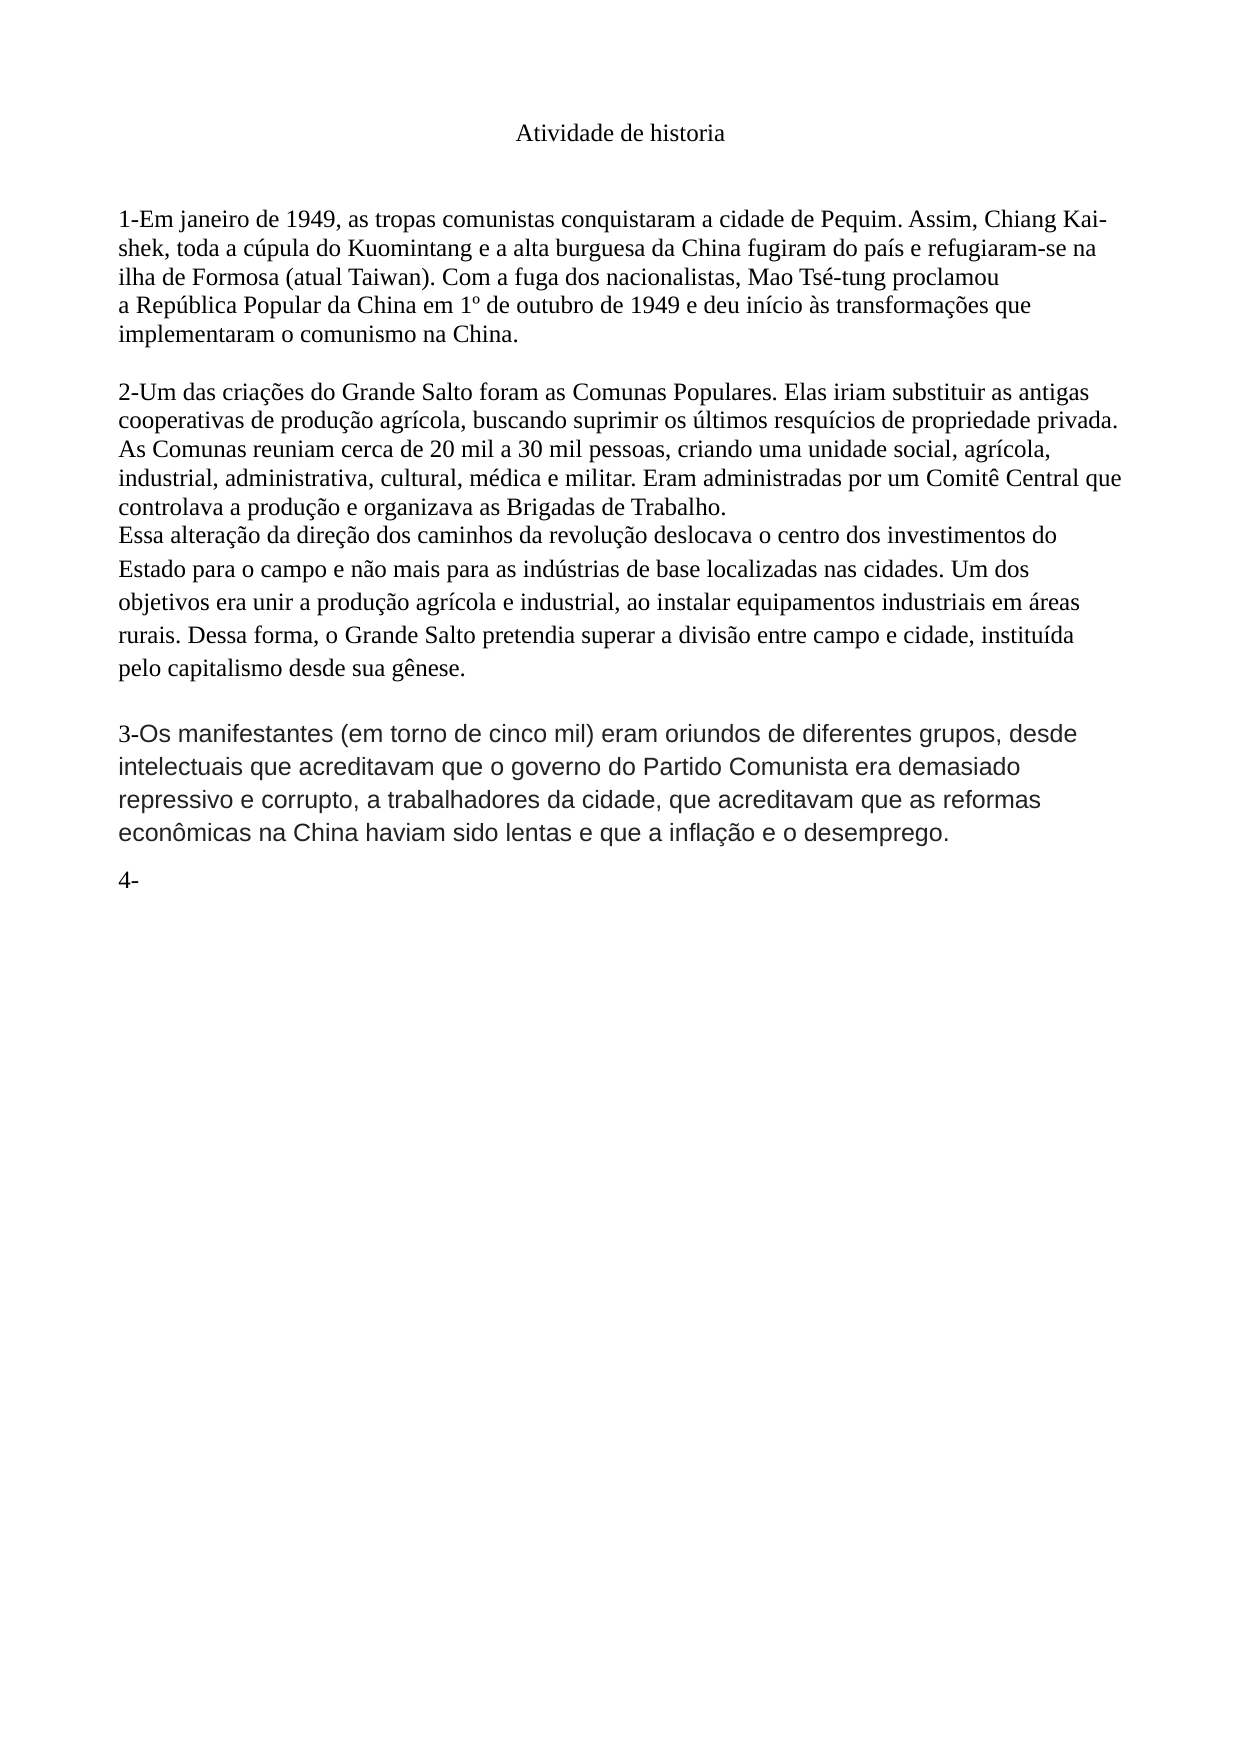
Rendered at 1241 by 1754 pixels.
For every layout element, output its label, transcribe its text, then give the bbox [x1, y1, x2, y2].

text 3-Os manifestantes (em torno de cinco mil) eram oriundos de diferentes grupos, desde intelectuais que acreditavam que o governo do Partido Comunista era demasiado repressivo e corrupto, a trabalhadores da cidade, que acreditavam que as reformas econômicas na China haviam sido lentas e que a inflação e o desemprego. [118, 686, 1122, 847]
text 4- [118, 866, 1122, 894]
text Atividade de historia [118, 118, 1122, 147]
text Essa alteração da direção dos caminhos da revolução deslocava o centro dos investimentos do Estado para o campo e não mais para as indústrias de base localizadas nas cidades. Um dos objetivos era unir a produção agrícola e industrial, ao instalar equipamentos industriais em áreas rurais. Dessa forma, o Grande Salto pretendia superar a divisão entre campo e cidade, instituída pelo capitalismo desde sua gênese. [118, 521, 1122, 681]
text 2-Um das criações do Grande Salto foram as Comunas Populares. Elas iriam substituir as antigas cooperativas de produção agrícola, buscando suprimir os últimos resquícios de propriedade privada. As Comunas reuniam cerca de 20 mil a 30 mil pessoas, criando uma unidade social, agrícola, industrial, administrativa, cultural, médica e militar. Eram administradas por um Comitê Central que controlava a produção e organizava as Brigadas de Trabalho. [118, 377, 1122, 521]
text 1-Em janeiro de 1949, as tropas comunistas conquistaram a cidade de Pequim. Assim, Chiang Kai-shek, toda a cúpula do Kuomintang e a alta burguesa da China fugiram do país e refugiaram-se na ilha de Formosa (atual Taiwan). Com a fuga dos nacionalistas, Mao Tsé-tung proclamou a República Popular da China em 1º de outubro de 1949 e deu início às transformações que implementaram o comunismo na China. [118, 204, 1122, 348]
